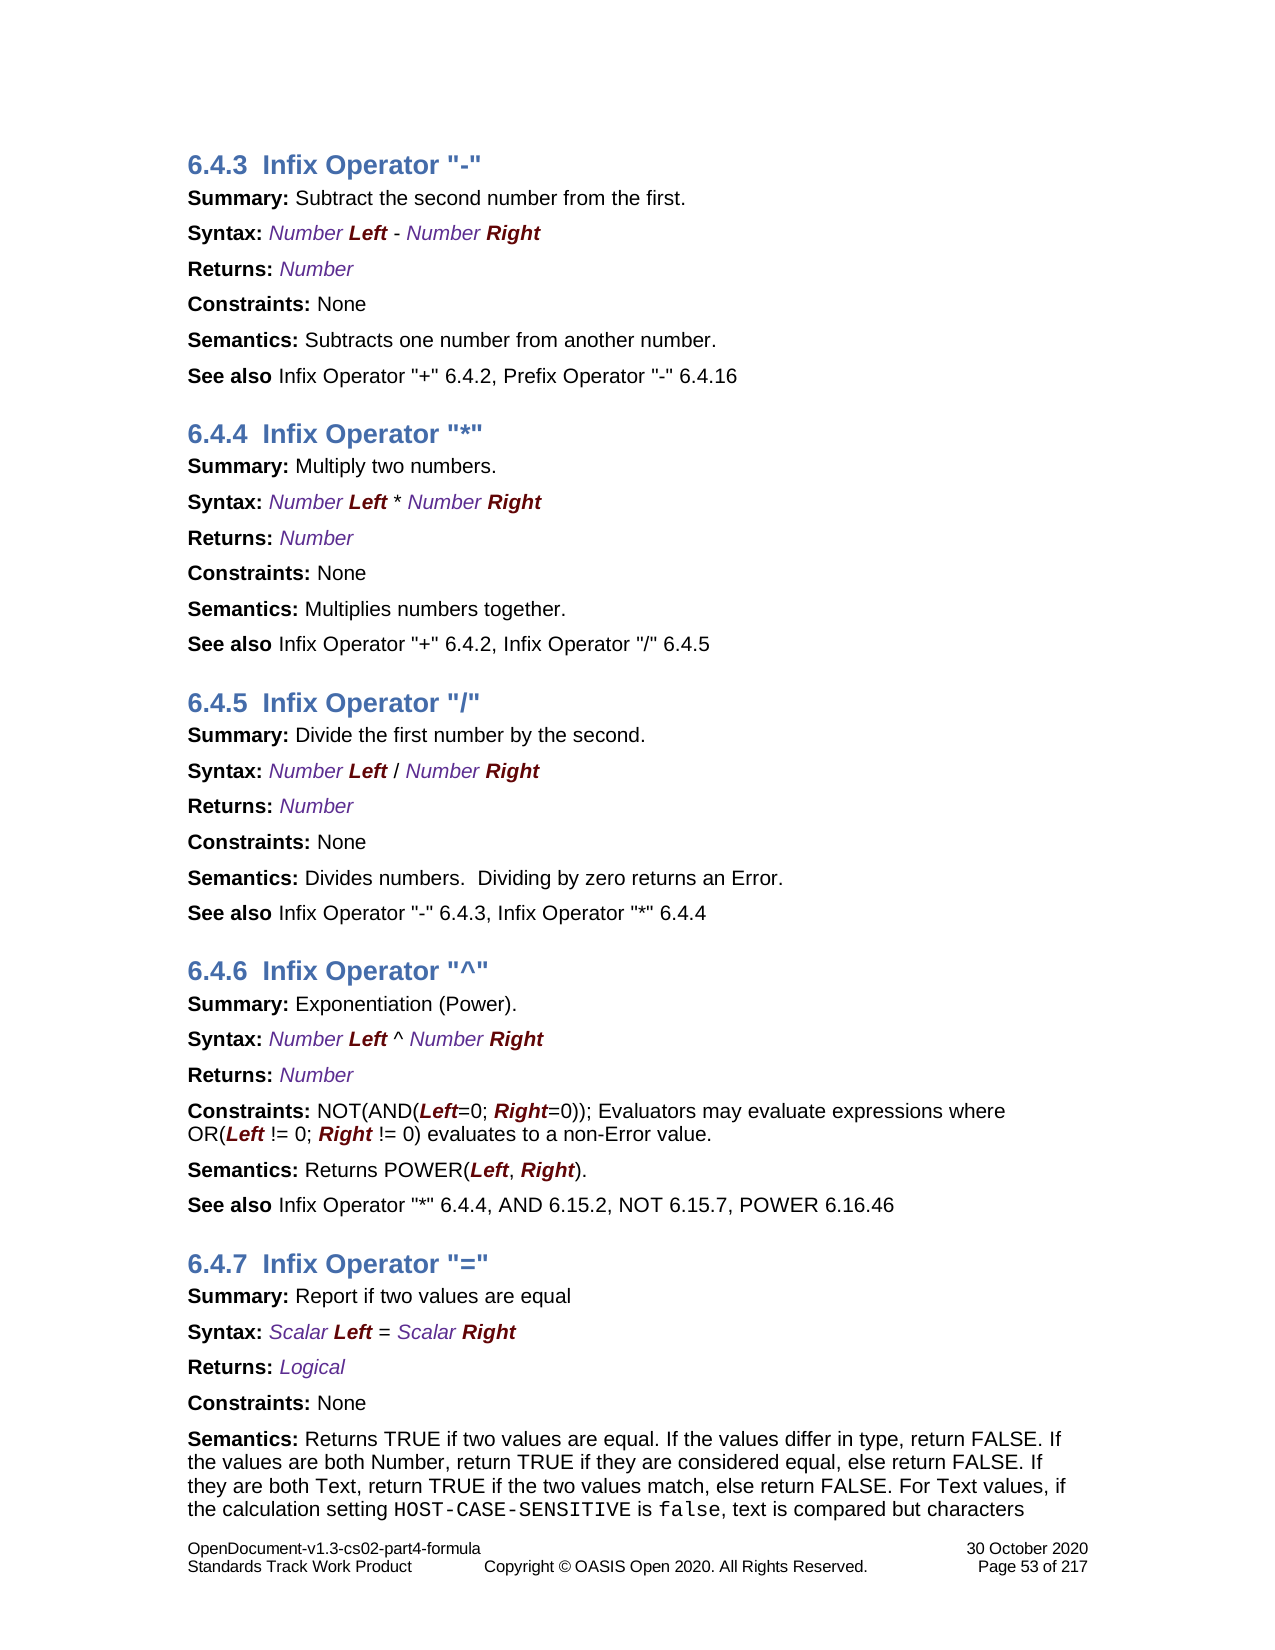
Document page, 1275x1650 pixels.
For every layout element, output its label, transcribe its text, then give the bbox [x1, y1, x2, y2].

subtitle Infix Operator "^" [187, 956, 1088, 986]
text Returns: Number [187, 526, 1088, 549]
text Syntax: Number Left * Number Right [187, 490, 1088, 514]
text Summary: Subtract the second number from the first. [187, 186, 1088, 209]
text See also Infix Operator "*" 6.4.4, AND 6.15.2, NOT 6.15.7, POWER 6.16.46 [187, 1194, 1088, 1217]
text Summary: Exponentiation (Power). [187, 992, 1088, 1016]
text Returns: Number [187, 257, 1088, 281]
text See also Infix Operator "-" 6.4.3, Infix Operator "*" 6.4.4 [187, 902, 1088, 925]
text Semantics: Returns POWER(Left, Right). [187, 1158, 1088, 1182]
text Syntax: Number Left ^ Number Right [187, 1028, 1088, 1051]
subtitle Infix Operator "*" [187, 419, 1088, 449]
subtitle Infix Operator "-" [187, 150, 1088, 180]
text See also Infix Operator "+" 6.4.2, Infix Operator "/" 6.4.5 [187, 633, 1088, 656]
text Semantics: Subtracts one number from another number. [187, 328, 1088, 352]
text Semantics: Returns TRUE if two values are equal. If the values differ in type, return FALSE. If the values are both Number, return TRUE if they are considered equal, else return FALSE. If they are both Text, return TRUE if the two values match, else return FALSE. For Text values, if the calculation setting HOST-CASE-SENSITIVE is false, text is compared but characters [187, 1427, 1088, 1523]
text Constraints: None [187, 293, 1088, 316]
text Constraints: None [187, 562, 1088, 585]
subtitle Infix Operator "=" [187, 1248, 1088, 1278]
text Constraints: None [187, 830, 1088, 854]
text Summary: Divide the first number by the second. [187, 723, 1088, 747]
text Semantics: Divides numbers. Dividing by zero returns an Error. [187, 866, 1088, 889]
text Returns: Number [187, 795, 1088, 818]
text Returns: Logical [187, 1356, 1088, 1379]
text Summary: Multiply two numbers. [187, 455, 1088, 478]
text Constraints: None [187, 1391, 1088, 1415]
text Semantics: Multiplies numbers together. [187, 597, 1088, 621]
text Syntax: Number Left - Number Right [187, 222, 1088, 245]
text Syntax: Scalar Left = Scalar Right [187, 1320, 1088, 1344]
text Constraints: NOT(AND(Left=0; Right=0)); Evaluators may evaluate expressions where OR(Left != 0; Right != 0) evaluates to a non-Error value. [187, 1099, 1088, 1146]
text See also Infix Operator "+" 6.4.2, Prefix Operator "-" 6.4.16 [187, 364, 1088, 388]
subtitle Infix Operator "/" [187, 687, 1088, 717]
text Syntax: Number Left / Number Right [187, 759, 1088, 783]
text Returns: Number [187, 1063, 1088, 1087]
text Summary: Report if two values are equal [187, 1284, 1088, 1308]
